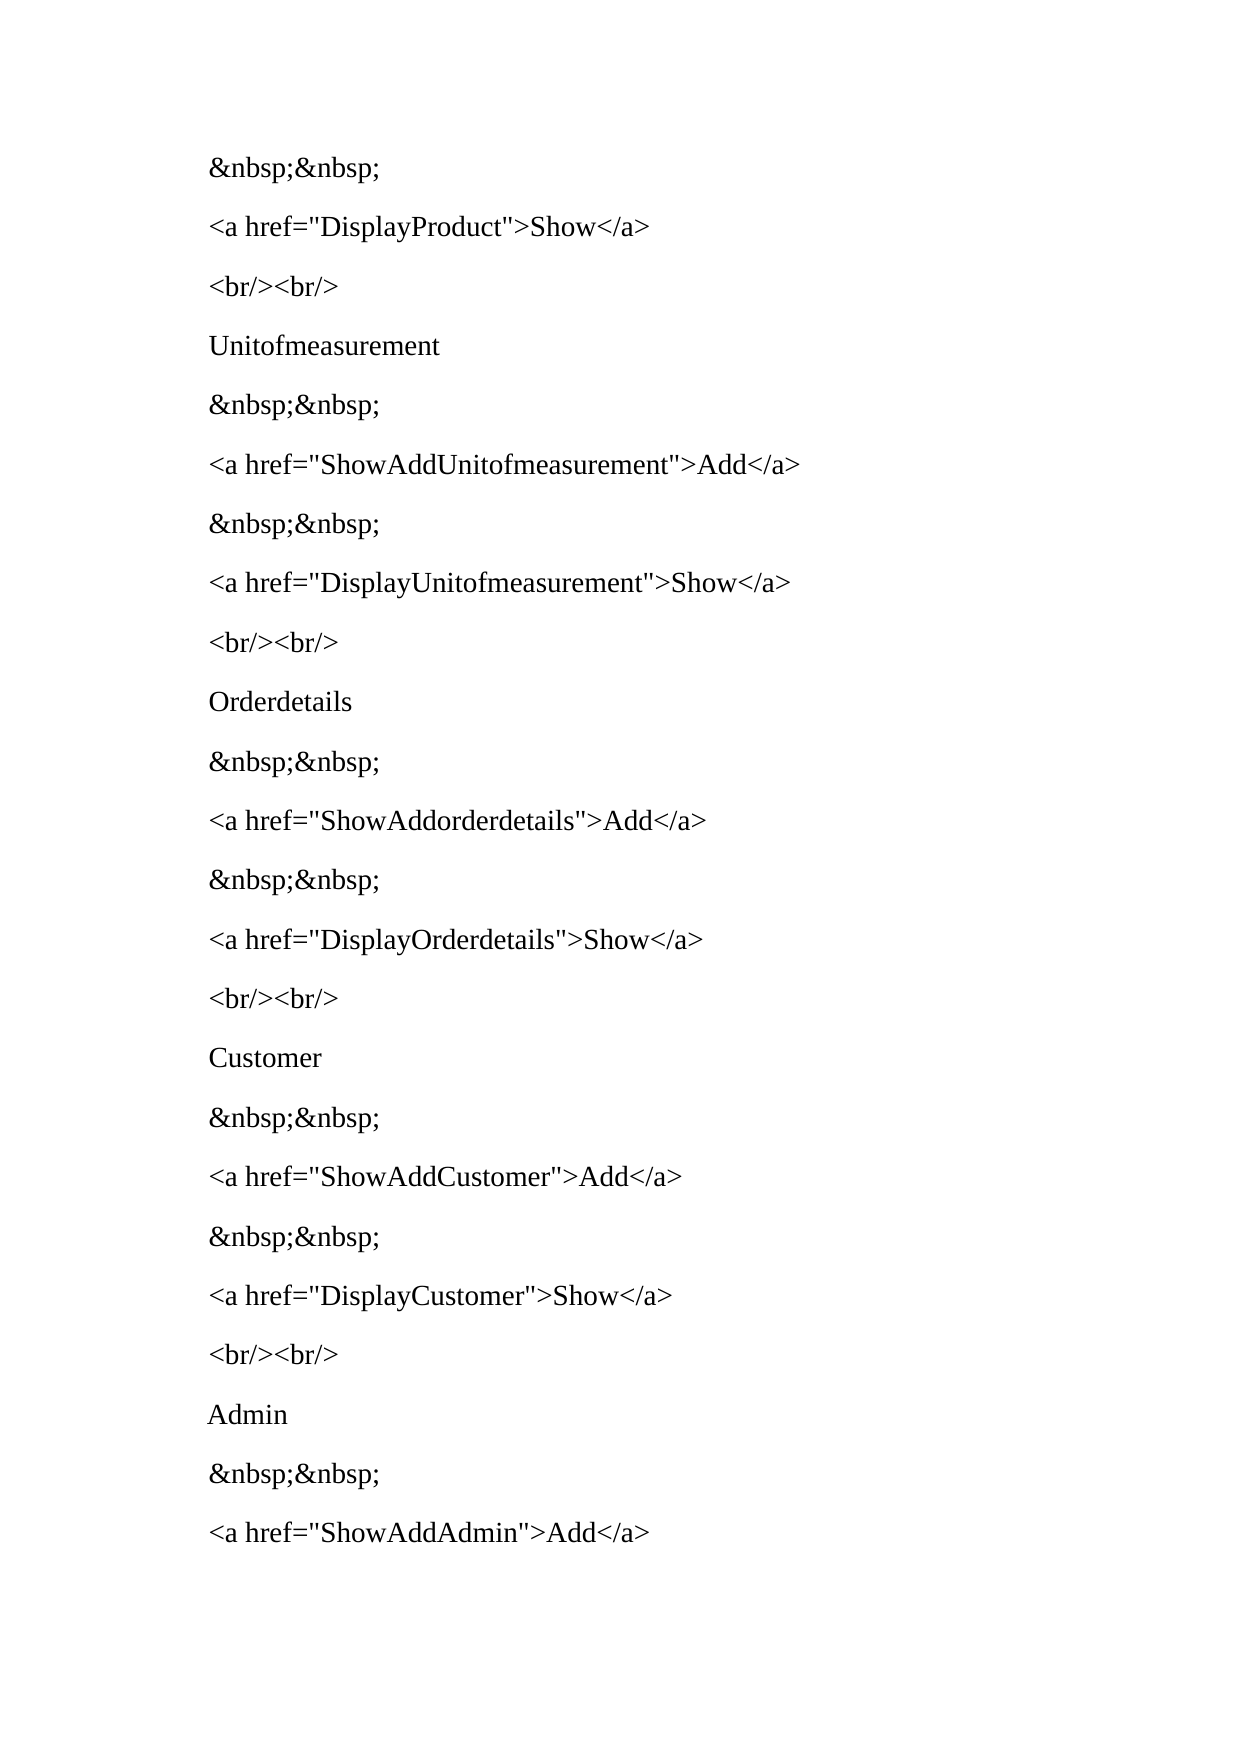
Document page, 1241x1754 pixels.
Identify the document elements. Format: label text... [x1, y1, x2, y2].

text &nbsp;&nbsp; [150, 1456, 1090, 1490]
text <a href="ShowAddUnitofmeasurement">Add</a> [150, 447, 1090, 480]
text <br/><br/> [150, 269, 1090, 302]
text <a href="DisplayUnitofmeasurement">Show</a> [150, 566, 1090, 599]
text Unitofmeasurement [150, 328, 1090, 362]
text <a href="DisplayProduct">Show</a> [150, 209, 1090, 243]
text <br/><br/> [150, 625, 1090, 658]
text Orderdetails [150, 684, 1090, 718]
text <a href="DisplayCustomer">Show</a> [150, 1278, 1090, 1312]
text Customer [150, 1041, 1090, 1074]
text &nbsp;&nbsp; [150, 506, 1090, 540]
text <a href="ShowAddCustomer">Add</a> [150, 1159, 1090, 1193]
text &nbsp;&nbsp; [150, 862, 1090, 896]
text &nbsp;&nbsp; [150, 150, 1090, 183]
text <a href="ShowAddAdmin">Add</a> [150, 1516, 1090, 1549]
text <br/><br/> [150, 981, 1090, 1015]
text &nbsp;&nbsp; [150, 1219, 1090, 1252]
text <a href="DisplayOrderdetails">Show</a> [150, 922, 1090, 955]
text <br/><br/> [150, 1337, 1090, 1371]
text Admin [150, 1397, 1090, 1430]
text &nbsp;&nbsp; [150, 387, 1090, 421]
text &nbsp;&nbsp; [150, 744, 1090, 777]
text &nbsp;&nbsp; [150, 1100, 1090, 1133]
text <a href="ShowAddorderdetails">Add</a> [150, 803, 1090, 837]
